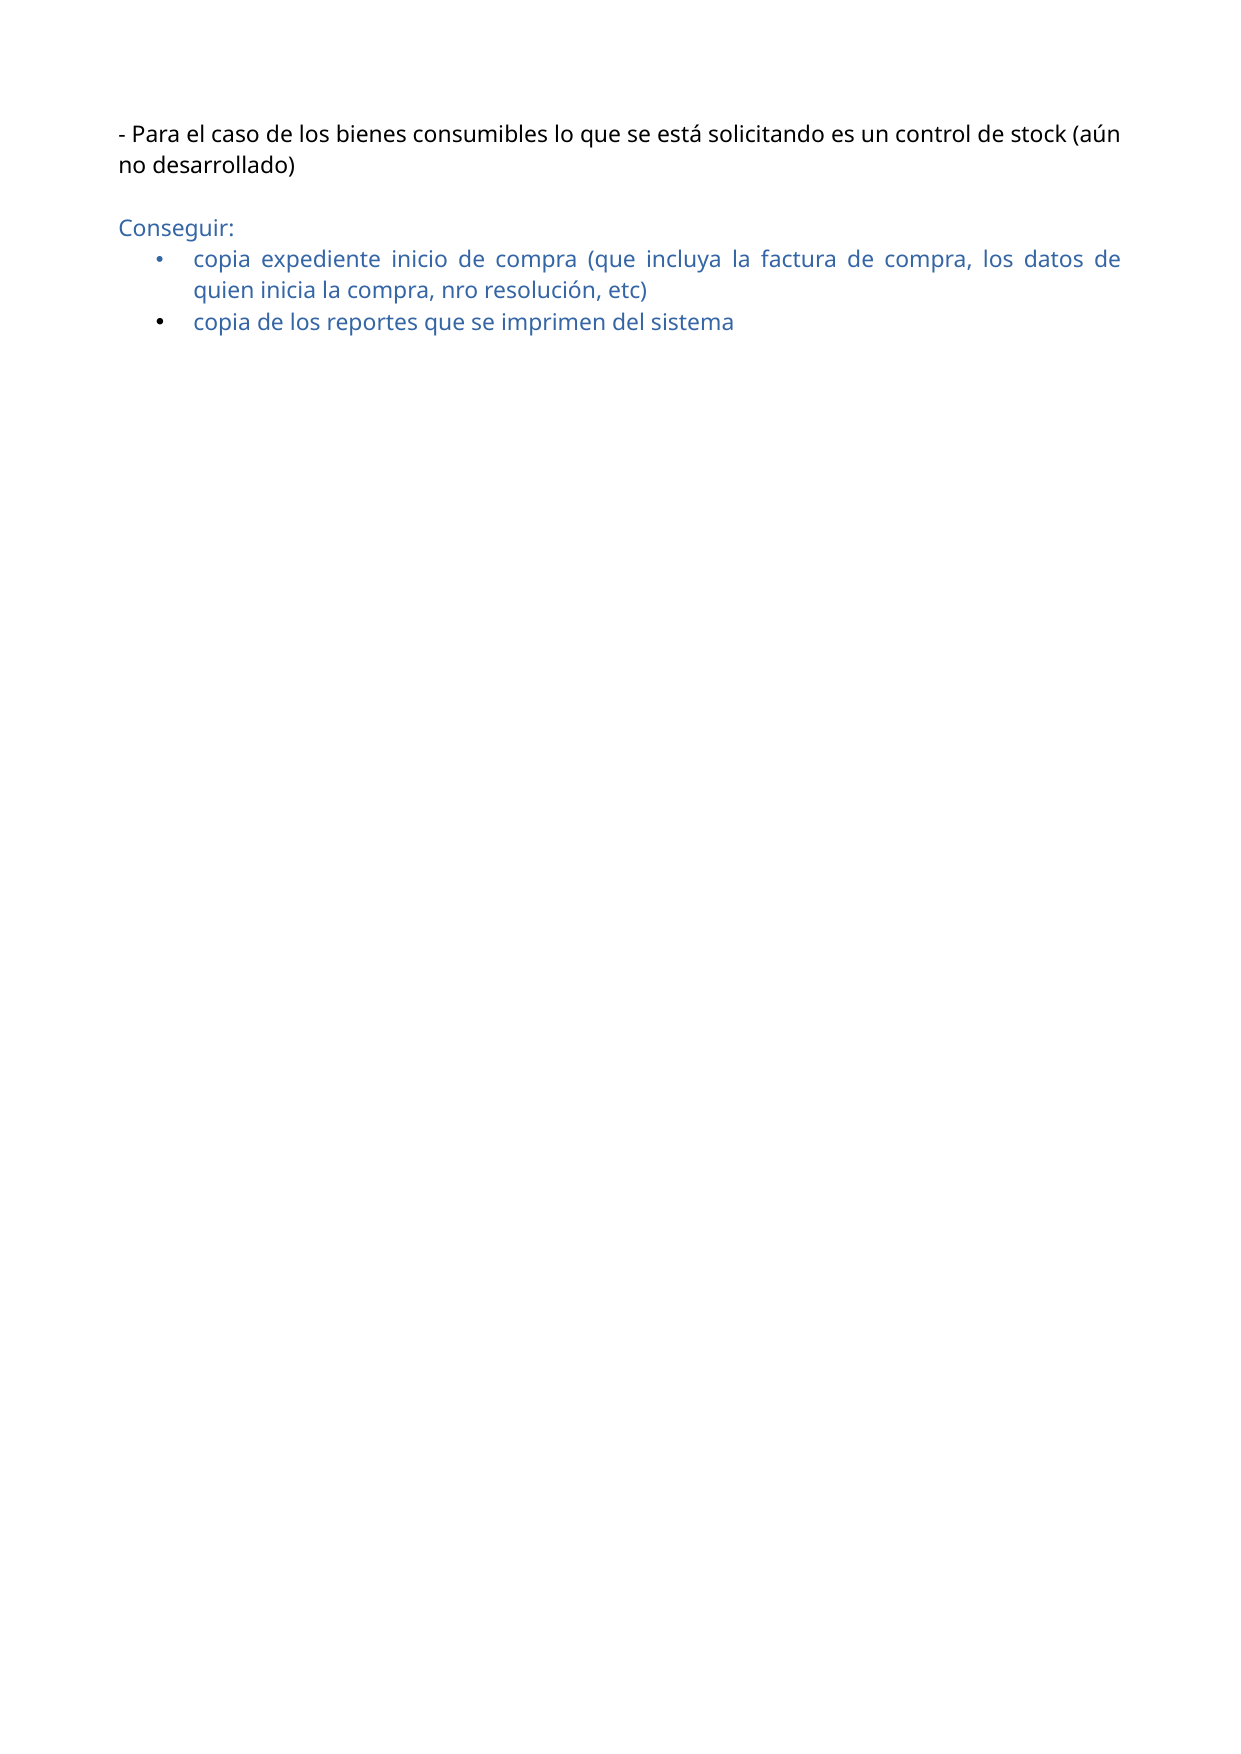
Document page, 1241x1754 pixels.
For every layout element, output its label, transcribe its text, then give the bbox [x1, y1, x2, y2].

list copia expediente inicio de compra (que incluya la factura de compra, los datos de quien inicia la compra, nro resolución, etc) [156, 243, 1122, 306]
text Conseguir: [118, 212, 1122, 243]
text - Para el caso de los bienes consumibles lo que se está solicitando es un control de stock (aún no desarrollado) [118, 118, 1122, 181]
list copia de los reportes que se imprimen del sistema [156, 306, 1122, 337]
